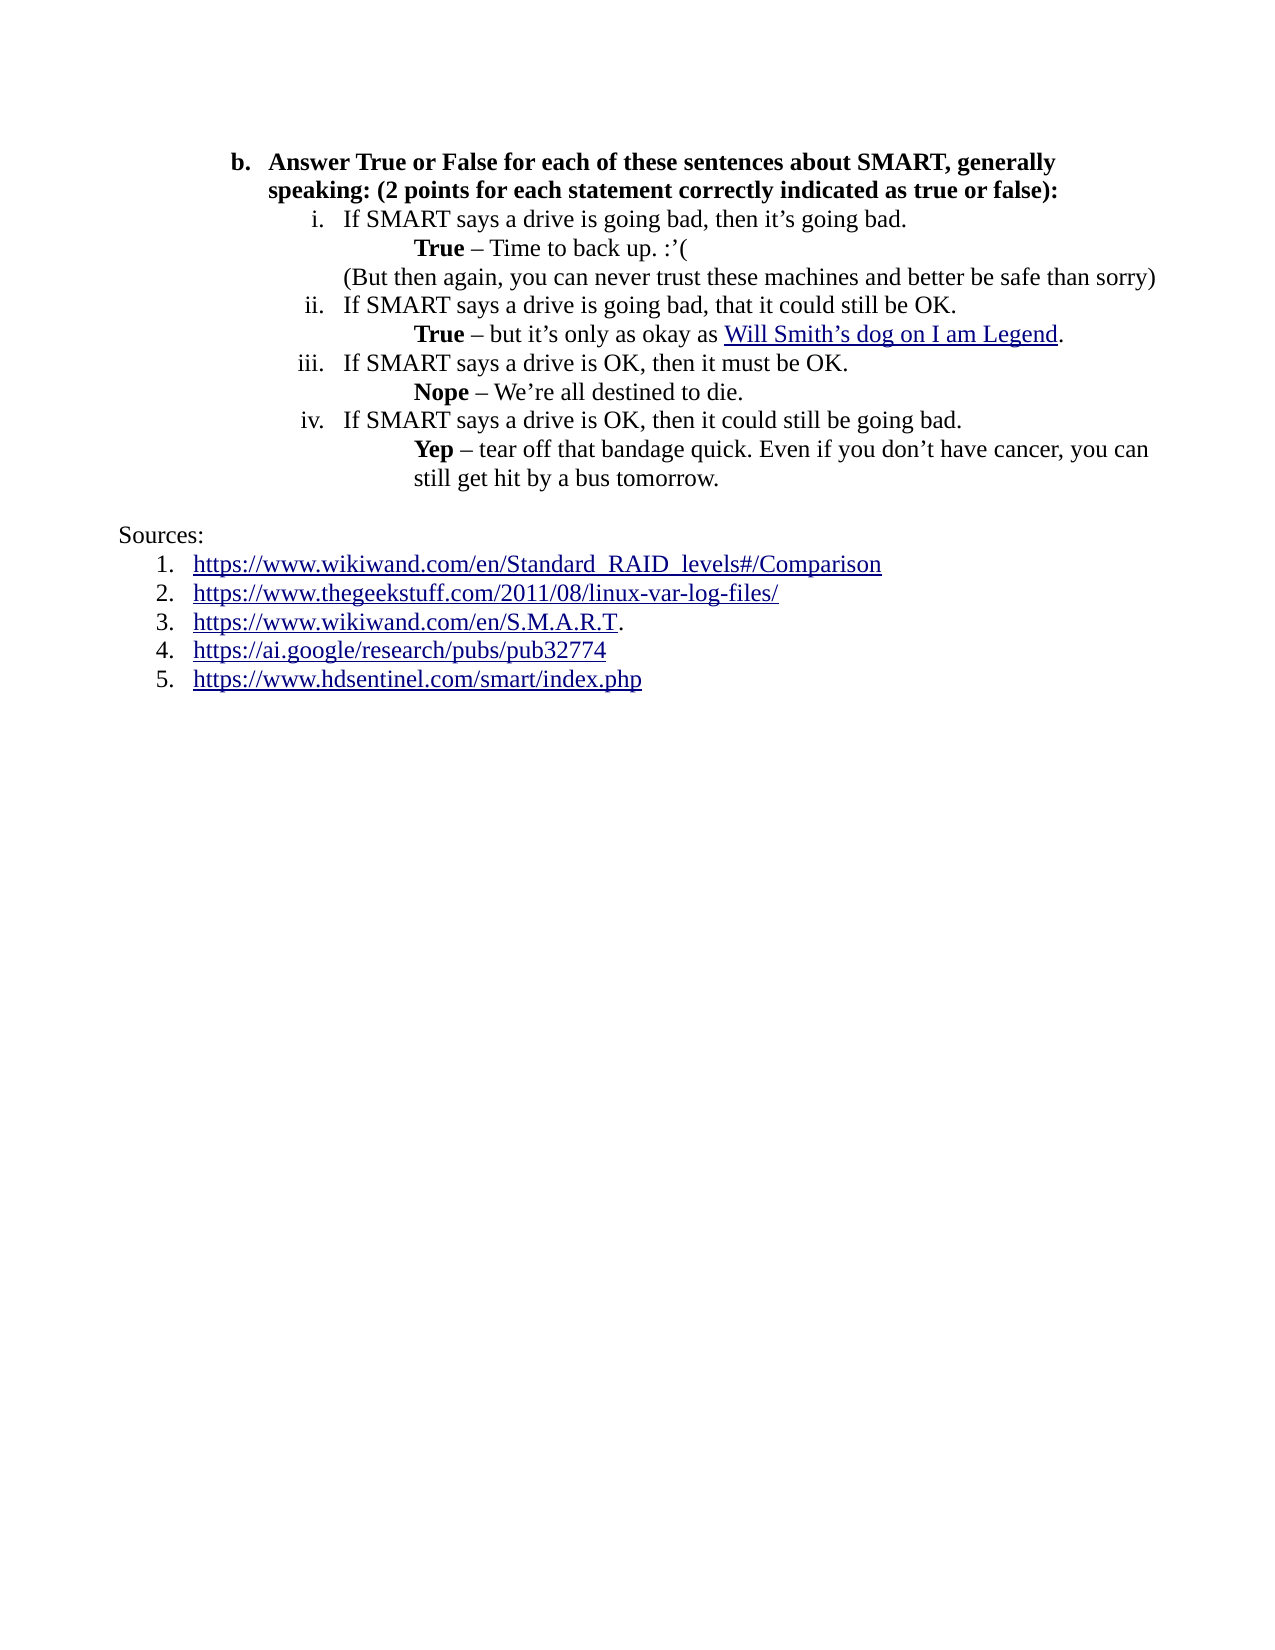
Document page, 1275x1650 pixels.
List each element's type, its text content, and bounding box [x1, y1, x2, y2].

text Yep – tear off that bandage quick. Even if you don’t have cancer, you can still get hit by a bus tomorrow. [413, 434, 1157, 492]
text Nope – We’re all destined to die. [413, 377, 1157, 406]
list If SMART says a drive is going bad, then it’s going bad. [324, 204, 1157, 233]
list https://ai.google/research/pubs/pub32774 [156, 636, 1157, 664]
list https://www.wikiwand.com/en/S.M.A.R.T. [156, 607, 1157, 636]
list https://www.hdsentinel.com/smart/index.php [156, 664, 1157, 693]
list If SMART says a drive is OK, then it could still be going bad. [324, 406, 1157, 434]
list Answer True or False for each of these sentences about SMART, generally speaking: (2 points for each statement correctly indicated as true or false): [231, 147, 1157, 204]
list https://www.thegeekstuff.com/2011/08/linux-var-log-files/ [156, 578, 1157, 607]
list https://www.wikiwand.com/en/Standard_RAID_levels#/Comparison [156, 549, 1157, 578]
list If SMART says a drive is going bad, that it could still be OK. [324, 291, 1157, 319]
list If SMART says a drive is OK, then it must be OK. [324, 348, 1157, 377]
text True – but it’s only as okay as Will Smith’s dog on I am Legend. [413, 319, 1157, 348]
text Sources: [118, 521, 1157, 549]
text True – Time to back up. :’( (But then again, you can never trust these machines and better be safe than sorry) [343, 233, 1157, 291]
